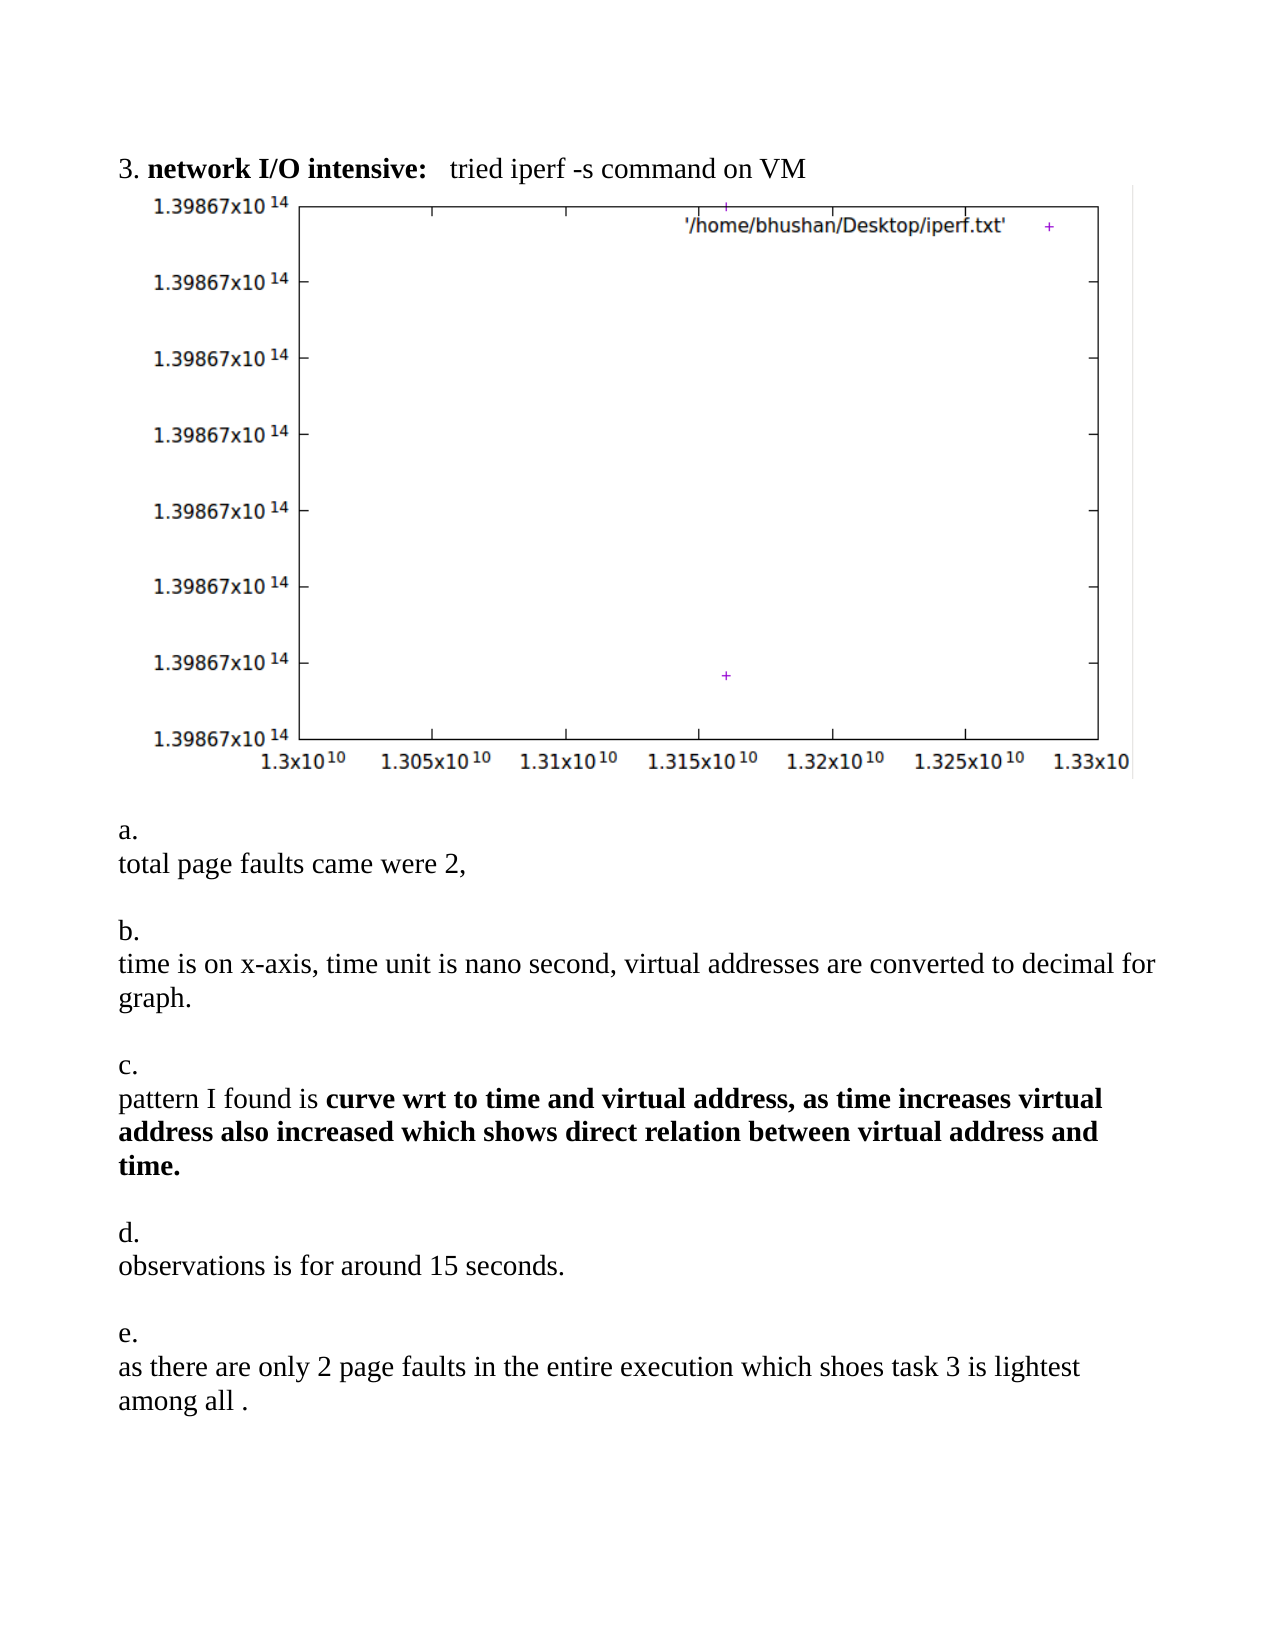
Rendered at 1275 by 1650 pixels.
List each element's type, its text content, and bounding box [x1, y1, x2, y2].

text c. [118, 1047, 1157, 1081]
picture [141, 185, 1134, 779]
text a. [118, 812, 1157, 846]
text observations is for around 15 seconds. [118, 1248, 1157, 1282]
text 3. network I/O intensive: tried iperf -s command on VM [118, 152, 1157, 185]
text pattern I found is curve wrt to time and virtual address, as time increases virtual address also increased which shows direct relation between virtual address and time. [118, 1081, 1157, 1181]
text time is on x-axis, time unit is nano second, virtual addresses are converted to decimal for graph. [118, 947, 1157, 1014]
text e. [118, 1316, 1157, 1349]
text as there are only 2 page faults in the entire execution which shoes task 3 is lightest among all . [118, 1349, 1157, 1416]
text total page faults came were 2, [118, 846, 1157, 879]
text b. [118, 913, 1157, 947]
text d. [118, 1215, 1157, 1248]
